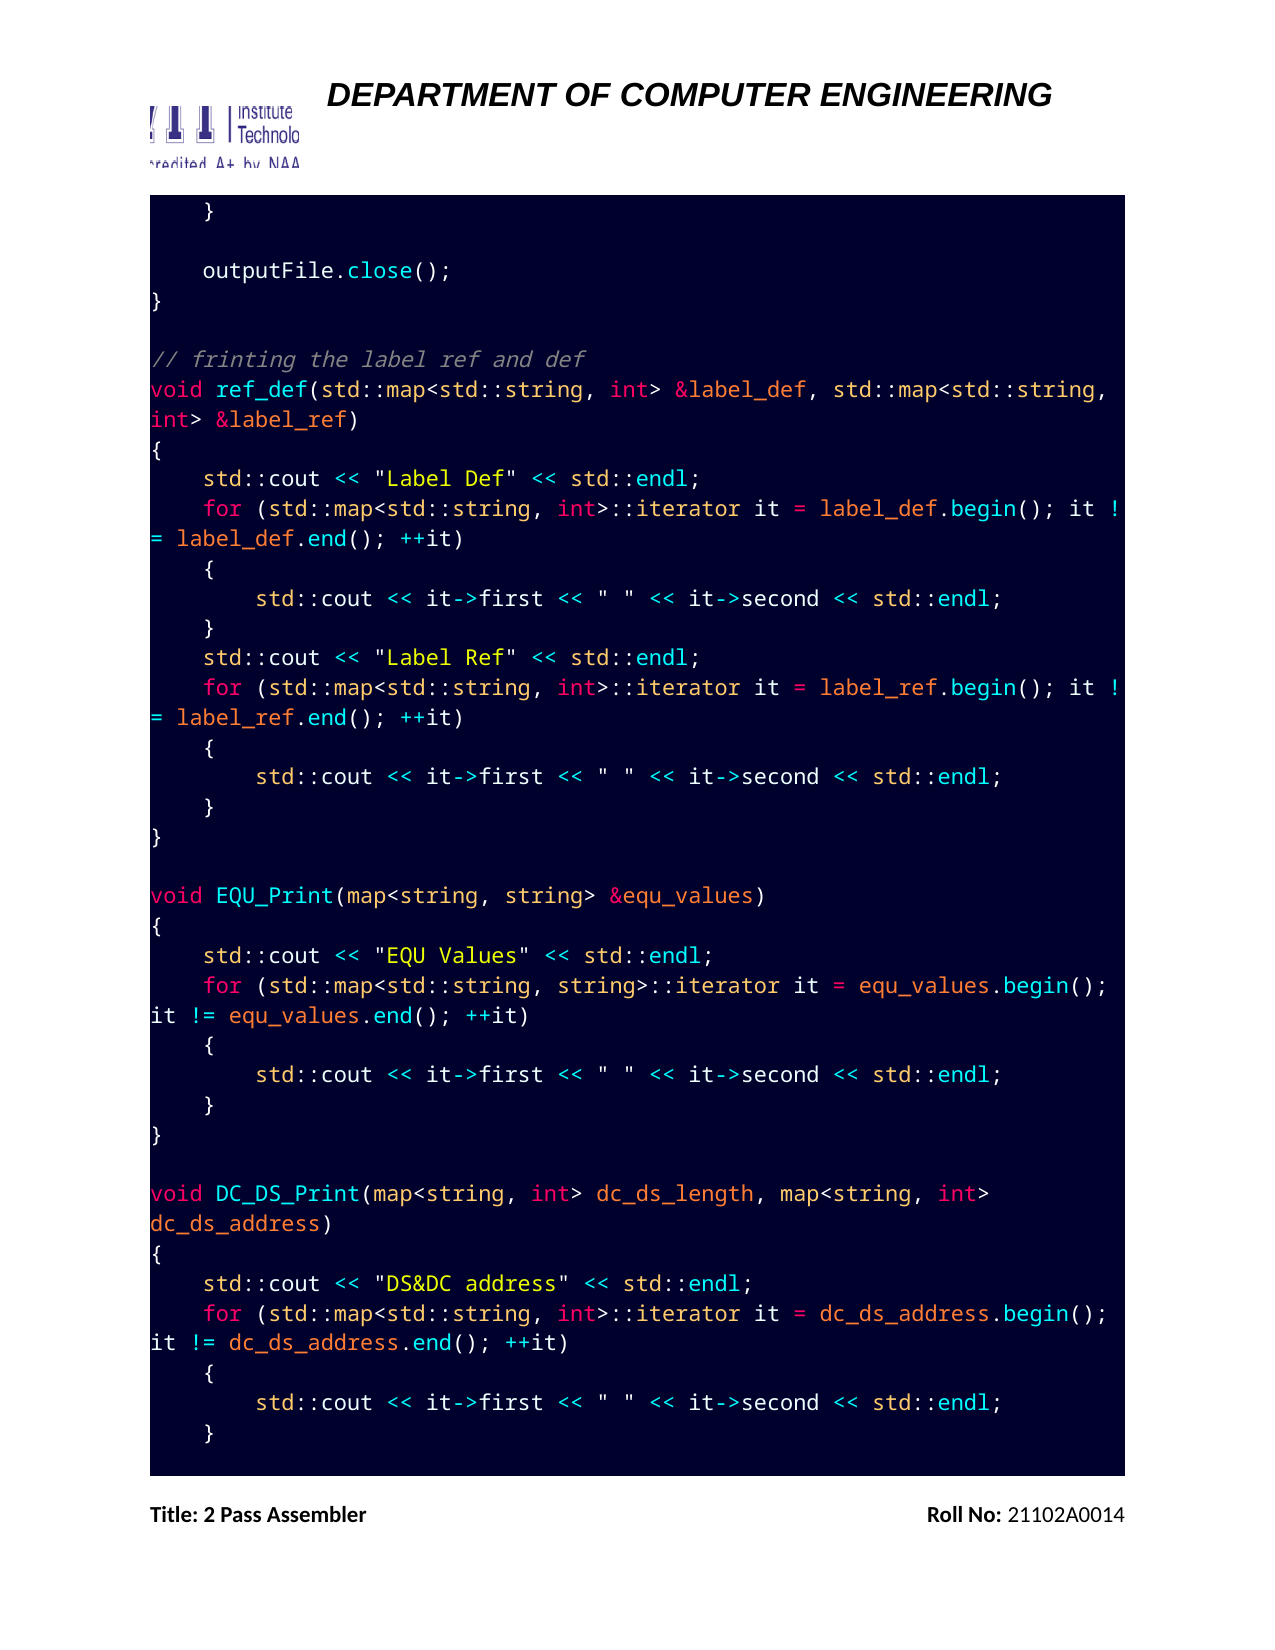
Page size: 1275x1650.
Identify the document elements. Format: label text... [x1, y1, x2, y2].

text // frinting the label ref and def [150, 344, 1125, 374]
text for (std::map<std::string, string>::iterator it = equ_values.begin(); it != equ_values.end(); ++it) [150, 970, 1125, 1029]
text std::cout << "Label Ref" << std::endl; [150, 642, 1125, 672]
text void DC_DS_Print(map<string, int> dc_ds_length, map<string, int> dc_ds_address) [150, 1178, 1125, 1238]
text { [150, 1357, 1125, 1387]
text std::cout << it->first << " " << it->second << std::endl; [150, 1059, 1125, 1089]
text } [150, 1119, 1125, 1148]
text } [150, 1417, 1125, 1446]
text void ref_def(std::map<std::string, int> &label_def, std::map<std::string, int> &label_ref) [150, 374, 1125, 433]
text std::cout << it->first << " " << it->second << std::endl; [150, 582, 1125, 612]
text } [150, 821, 1125, 851]
text std::cout << "DS&DC address" << std::endl; [150, 1268, 1125, 1297]
text } [150, 284, 1125, 314]
text for (std::map<std::string, int>::iterator it = label_def.begin(); it != label_def.end(); ++it) [150, 493, 1125, 553]
text } [150, 791, 1125, 821]
text for (std::map<std::string, int>::iterator it = dc_ds_address.begin(); it != dc_ds_address.end(); ++it) [150, 1297, 1125, 1357]
text std::cout << it->first << " " << it->second << std::endl; [150, 761, 1125, 791]
text for (std::map<std::string, int>::iterator it = label_ref.begin(); it != label_ref.end(); ++it) [150, 672, 1125, 731]
text std::cout << "EQU Values" << std::endl; [150, 940, 1125, 970]
text { [150, 1029, 1125, 1059]
text outputFile.close(); [150, 255, 1125, 284]
text { [150, 910, 1125, 940]
text { [150, 433, 1125, 463]
text { [150, 731, 1125, 761]
text { [150, 1238, 1125, 1268]
text } [150, 612, 1125, 642]
text std::cout << "Label Def" << std::endl; [150, 463, 1125, 493]
text void EQU_Print(map<string, string> &equ_values) [150, 880, 1125, 910]
text } [150, 1089, 1125, 1119]
text { [150, 553, 1125, 582]
text std::cout << it->first << " " << it->second << std::endl; [150, 1387, 1125, 1417]
text } [150, 195, 1125, 225]
